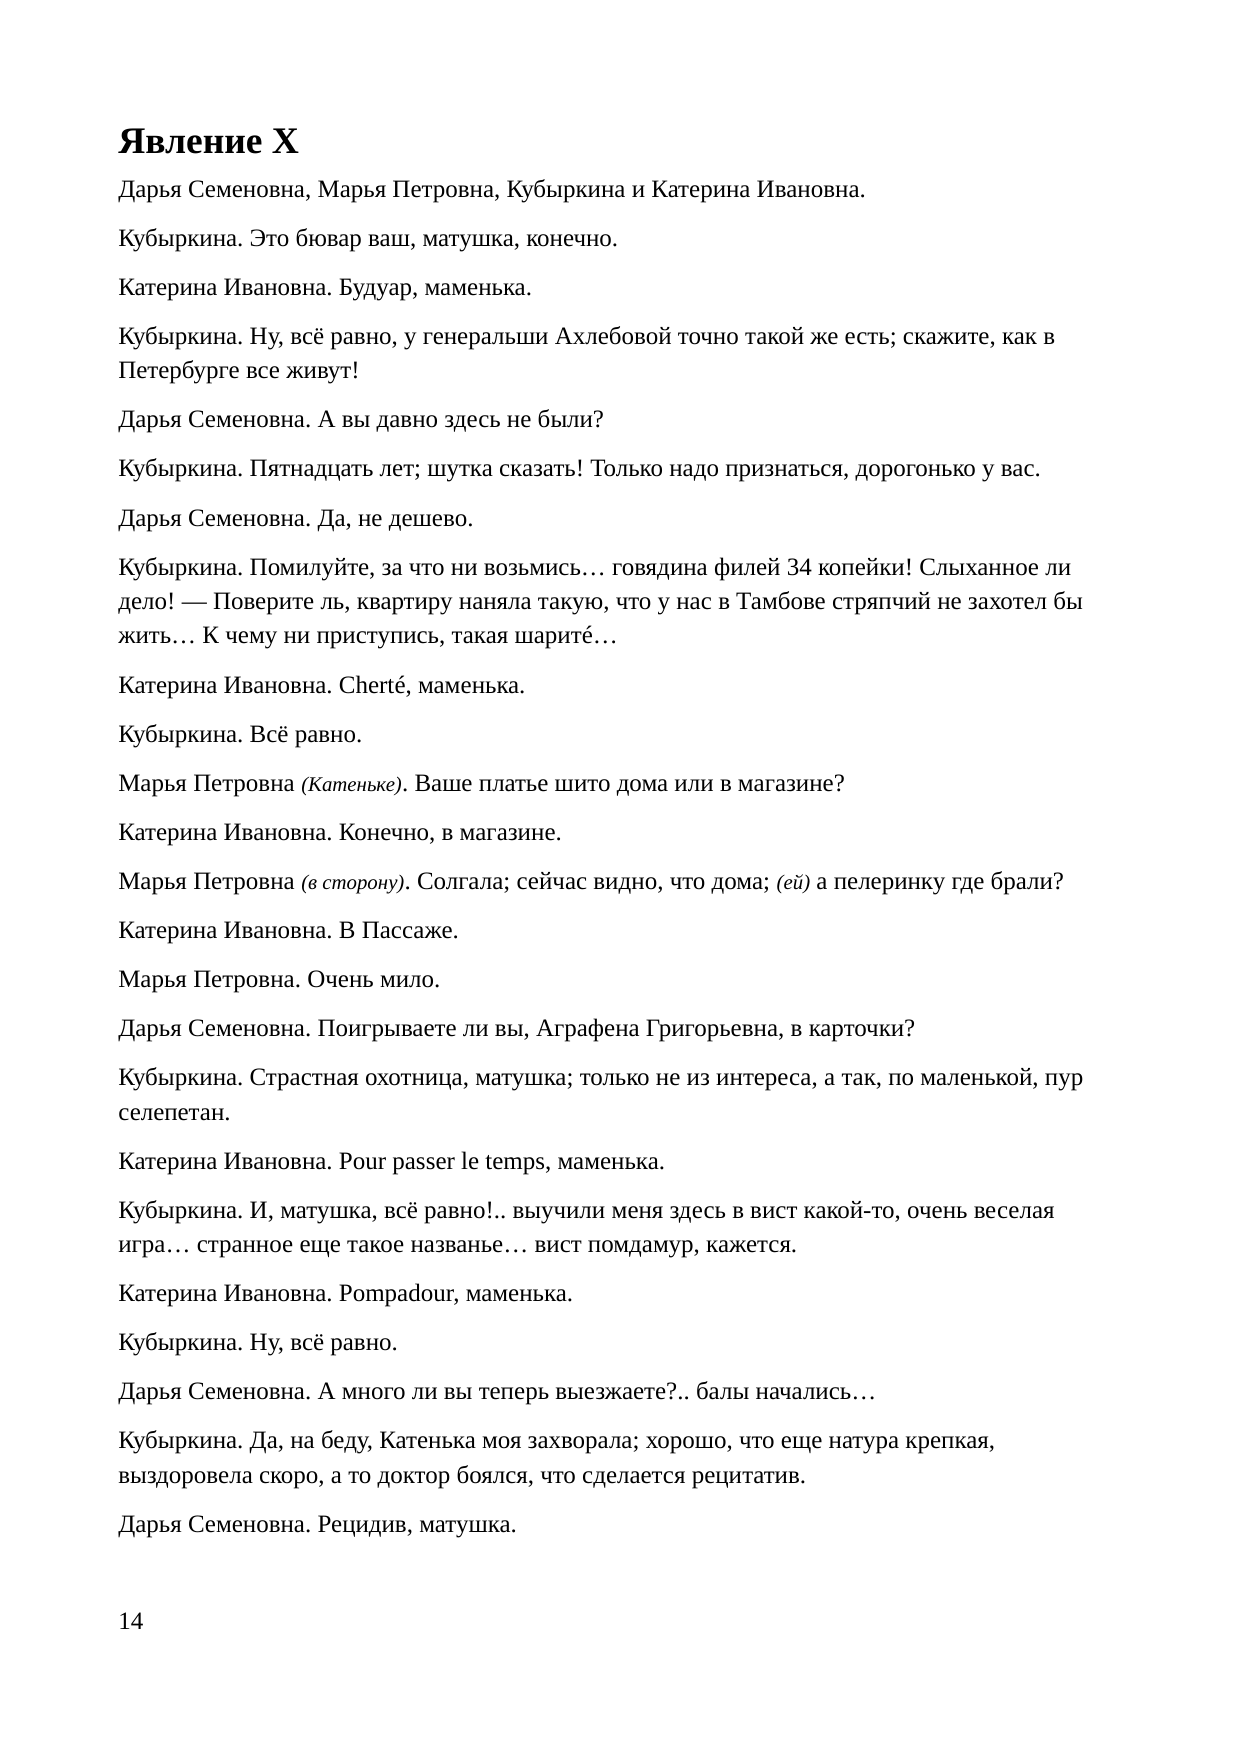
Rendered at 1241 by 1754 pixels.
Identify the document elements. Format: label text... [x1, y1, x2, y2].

text Дарья Семеновна. А много ли вы теперь выезжаете?.. балы начались… [118, 1376, 1122, 1405]
text Марья Петровна. Очень мило. [118, 964, 1122, 993]
text Катерина Ивановна. В Пассаже. [118, 915, 1122, 944]
text Кубыркина. Это бювар ваш, матушка, конечно. [118, 223, 1122, 252]
text Катерина Ивановна. Будуар, маменька. [118, 272, 1122, 301]
text Марья Петровна (в сторону). Солгала; сейчас видно, что дома; (ей) а пелеринку где брали? [118, 866, 1122, 895]
text Кубыркина. Ну, всё равно. [118, 1327, 1122, 1356]
text Кубыркина. И, матушка, всё равно!.. выучили меня здесь в вист какой-то, очень веселая игра… странное еще такое названье… вист помдамур, кажется. [118, 1195, 1122, 1258]
text Марья Петровна (Катеньке). Ваше платье шито дома или в магазине? [118, 768, 1122, 797]
text Дарья Семеновна. А вы давно здесь не были? [118, 404, 1122, 433]
text Кубыркина. Помилуйте, за что ни возьмись… говядина филей 34 копейки! Слыханное ли дело! — Поверите ль, квартиру наняла такую, что у нас в Тамбове стряпчий не захотел бы жить… К чему ни приступись, такая шаритé… [118, 552, 1122, 649]
text Катерина Ивановна. Pour passer le temps, маменька. [118, 1146, 1122, 1174]
text Кубыркина. Ну, всё равно, у генеральши Ахлебовой точно такой же есть; скажите, как в Петербурге все живут! [118, 321, 1122, 384]
text Кубыркина. Да, на беду, Катенька моя захворала; хорошо, что еще натура крепкая, выздоровела скоро, а то доктор боялся, что сделается рецитатив. [118, 1426, 1122, 1489]
text Кубыркина. Страстная охотница, матушка; только не из интереса, а так, по маленькой, пур селепетан. [118, 1062, 1122, 1125]
text Дарья Семеновна. Рецидив, матушка. [118, 1509, 1122, 1538]
text Катерина Ивановна. Конечно, в магазине. [118, 817, 1122, 846]
subtitle Явление X [118, 118, 1122, 161]
text Дарья Семеновна. Да, не дешево. [118, 503, 1122, 531]
text Дарья Семеновна. Поигрываете ли вы, Аграфена Григорьевна, в карточки? [118, 1013, 1122, 1042]
text Катерина Ивановна. Pompadour, маменька. [118, 1278, 1122, 1307]
text Дарья Семеновна, Марья Петровна, Кубыркина и Катерина Ивановна. [118, 174, 1122, 202]
text Катерина Ивановна. Cherté, маменька. [118, 670, 1122, 698]
text Кубыркина. Всё равно. [118, 719, 1122, 747]
text Кубыркина. Пятнадцать лет; шутка сказать! Только надо признаться, дорогонько у вас. [118, 453, 1122, 482]
